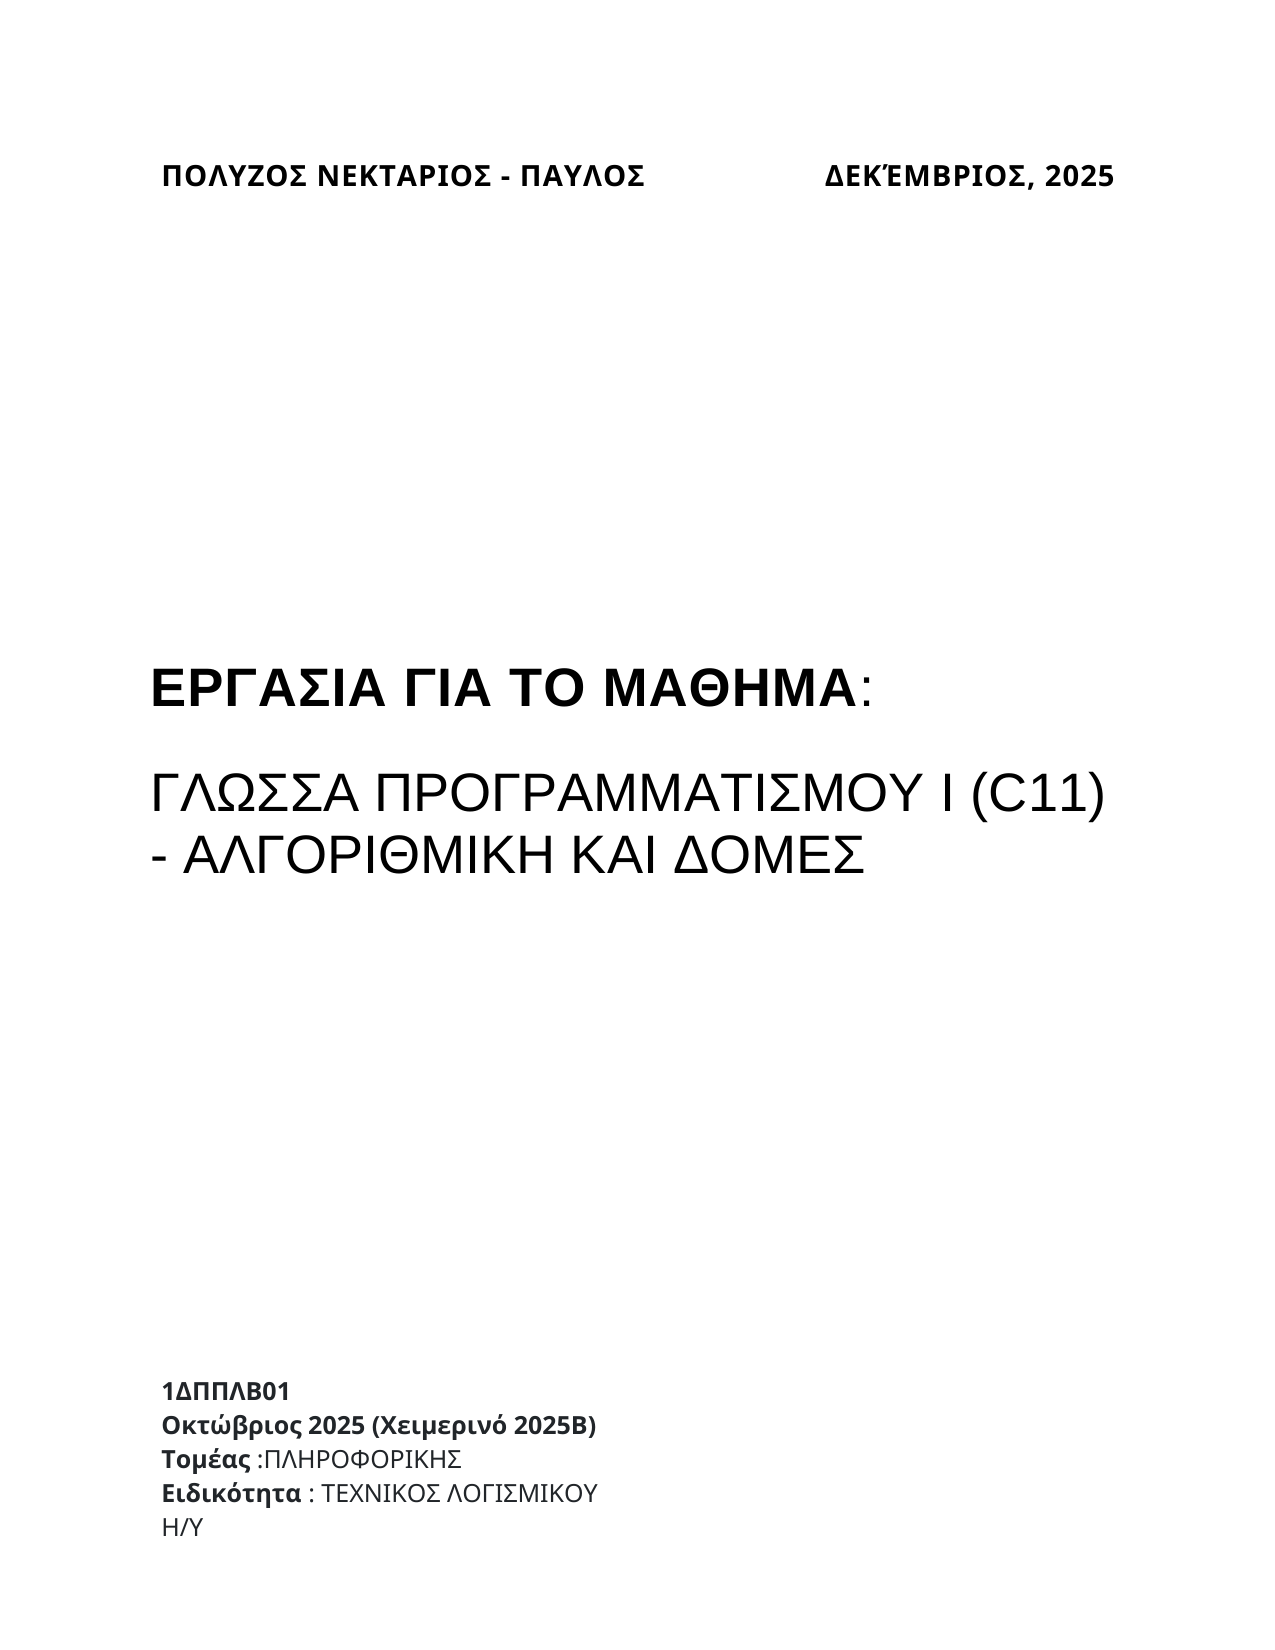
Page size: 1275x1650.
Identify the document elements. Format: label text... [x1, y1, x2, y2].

subtitle ΕργαΣiα για το ΜAΘΗΜα: [150, 656, 1125, 718]
text ΓΛΩΣΣΑ ΠΡΟΓΡΑΜΜΑΤΙΣΜΟΥ Ι (C11) - ΑΛΓΟΡΙΘΜΙΚΗ ΚΑΙ ΔΟΜΕΣ [150, 760, 1125, 885]
